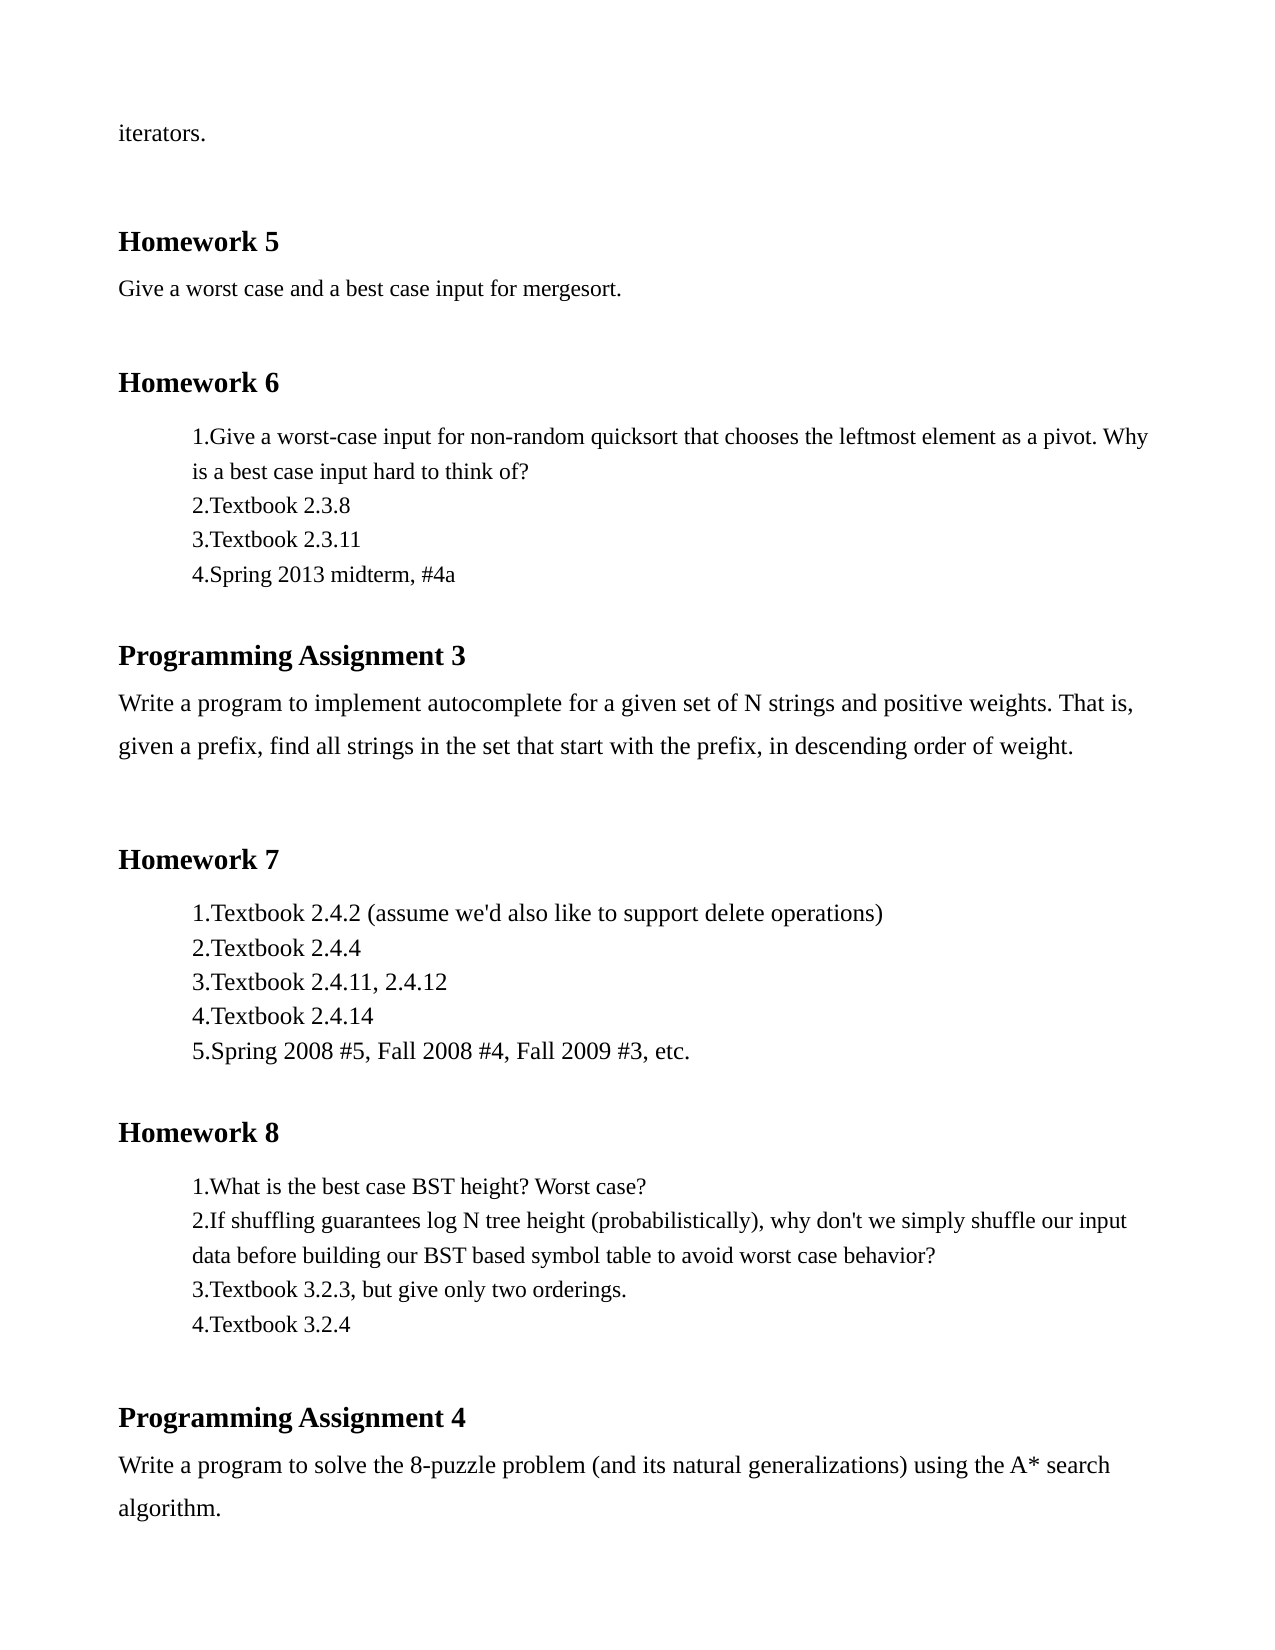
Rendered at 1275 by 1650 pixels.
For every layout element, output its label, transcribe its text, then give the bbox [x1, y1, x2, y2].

text Homework 6 [118, 365, 1157, 399]
list Textbook 2.3.11 [118, 518, 1157, 553]
list Textbook 2.4.11, 2.4.12 [118, 961, 1157, 996]
list Textbook 2.4.14 [118, 996, 1157, 1030]
list Give a worst-case input for non-random quicksort that chooses the leftmost element as a pivot. Why is a best case input hard to think of? [118, 415, 1157, 484]
text Give a worst case and a best case input for mergesort. [118, 274, 1157, 301]
list Spring 2008 #5, Fall 2008 #4, Fall 2009 #3, etc. [118, 1030, 1157, 1064]
text Programming Assignment 3 [118, 638, 1157, 671]
list Spring 2013 midterm, #4a [118, 553, 1157, 587]
list Textbook 2.4.4 [118, 927, 1157, 961]
text Homework 7 [118, 842, 1157, 876]
text Write a program to implement autocomplete for a given set of N strings and positive weights. That is, given a prefix, find all strings in the set that start with the prefix, in descending order of weight. [118, 688, 1157, 760]
list What is the best case BST height? Worst case? [118, 1165, 1157, 1199]
list Textbook 3.2.3, but give only two orderings. [118, 1268, 1157, 1303]
list If shuffling guarantees log N tree height (probabilistically), why don't we simply shuffle our input data before building our BST based symbol table to avoid worst case behavior? [118, 1199, 1157, 1268]
list Textbook 3.2.4 [118, 1303, 1157, 1337]
text Write a program to solve the 8-puzzle problem (and its natural generalizations) using the A* search algorithm. [118, 1450, 1157, 1522]
text Programming Assignment 4 [118, 1400, 1157, 1433]
list Textbook 2.3.8 [118, 484, 1157, 518]
list Textbook 2.4.2 (assume we'd also like to support delete operations) [118, 893, 1157, 927]
text Homework 8 [118, 1115, 1157, 1148]
text Homework 5 [118, 224, 1157, 258]
text iterators. [118, 118, 1157, 147]
